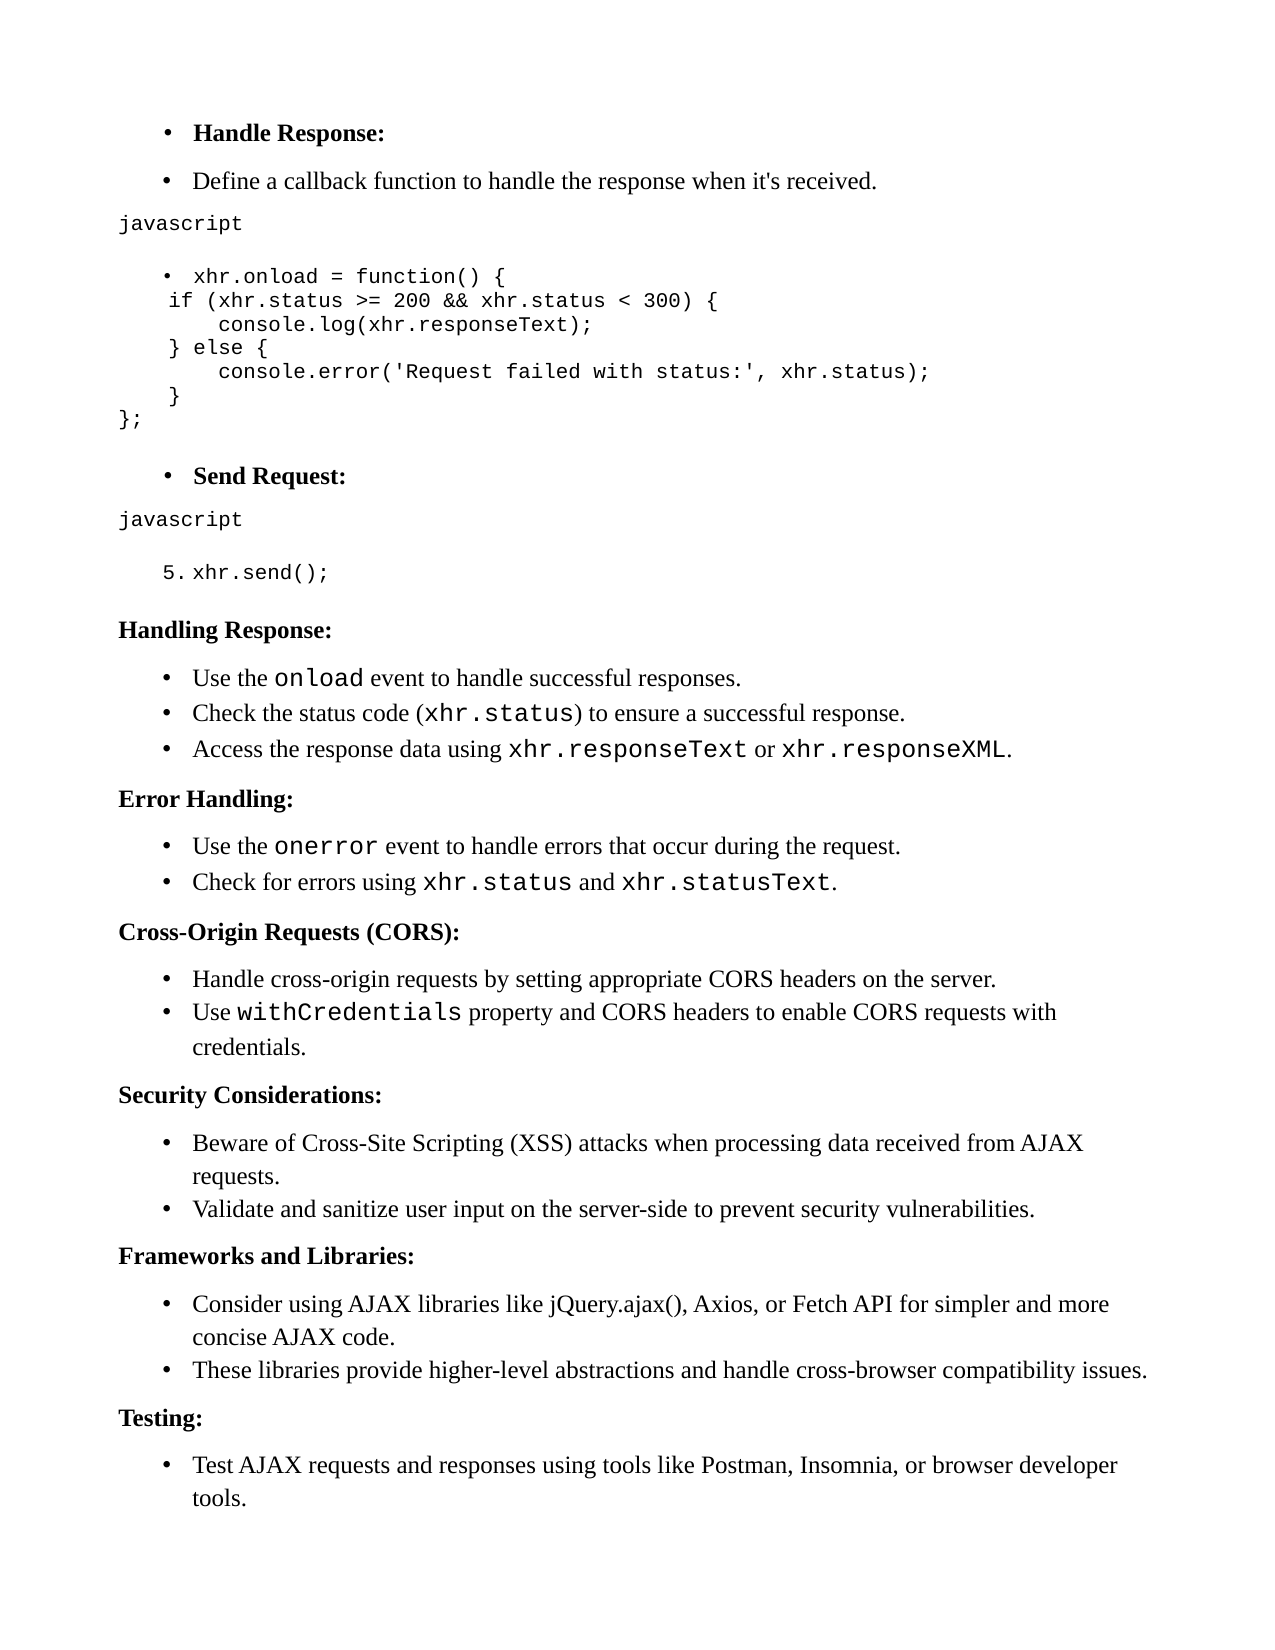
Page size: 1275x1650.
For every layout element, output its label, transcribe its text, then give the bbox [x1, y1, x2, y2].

text } else { [118, 337, 1157, 361]
list Consider using AJAX libraries like jQuery.ajax(), Axios, or Fetch API for simpler and more concise AJAX code. [162, 1289, 1157, 1351]
list Use the onerror event to handle errors that occur during the request. [162, 831, 1157, 862]
list Check for errors using xhr.status and xhr.statusText. [162, 867, 1157, 898]
list Use withCredentials property and CORS headers to enable CORS requests with credentials. [162, 997, 1157, 1061]
text Testing: [118, 1403, 1157, 1431]
list Handle cross-origin requests by setting appropriate CORS headers on the server. [162, 964, 1157, 993]
list Send Request: [164, 461, 1157, 490]
list xhr.onload = function() { [164, 266, 1157, 290]
text Handling Response: [118, 615, 1157, 644]
text if (xhr.status >= 200 && xhr.status < 300) { [118, 290, 1157, 314]
list These libraries provide higher-level abstractions and handle cross-browser compatibility issues. [162, 1355, 1157, 1384]
list Define a callback function to handle the response when it's received. [162, 166, 1157, 194]
text javascript [118, 509, 1157, 533]
list Beware of Cross-Site Scripting (XSS) attacks when processing data received from AJAX requests. [162, 1128, 1157, 1189]
text }; [118, 408, 1157, 432]
list xhr.send(); [162, 562, 1157, 586]
text console.log(xhr.responseText); [118, 314, 1157, 337]
list Use the onload event to handle successful responses. [162, 663, 1157, 694]
text javascript [118, 213, 1157, 237]
text } [118, 385, 1157, 408]
list Test AJAX requests and responses using tools like Postman, Insomnia, or browser developer tools. [162, 1450, 1157, 1512]
list Check the status code (xhr.status) to ensure a successful response. [162, 698, 1157, 729]
text Security Considerations: [118, 1080, 1157, 1109]
list Validate and sanitize user input on the server-side to prevent security vulnerabilities. [162, 1194, 1157, 1222]
text Frameworks and Libraries: [118, 1241, 1157, 1270]
text console.error('Request failed with status:', xhr.status); [118, 361, 1157, 385]
list Access the response data using xhr.responseText or xhr.responseXML. [162, 734, 1157, 764]
list Handle Response: [164, 118, 1157, 147]
text Cross-Origin Requests (CORS): [118, 917, 1157, 946]
text Error Handling: [118, 784, 1157, 812]
